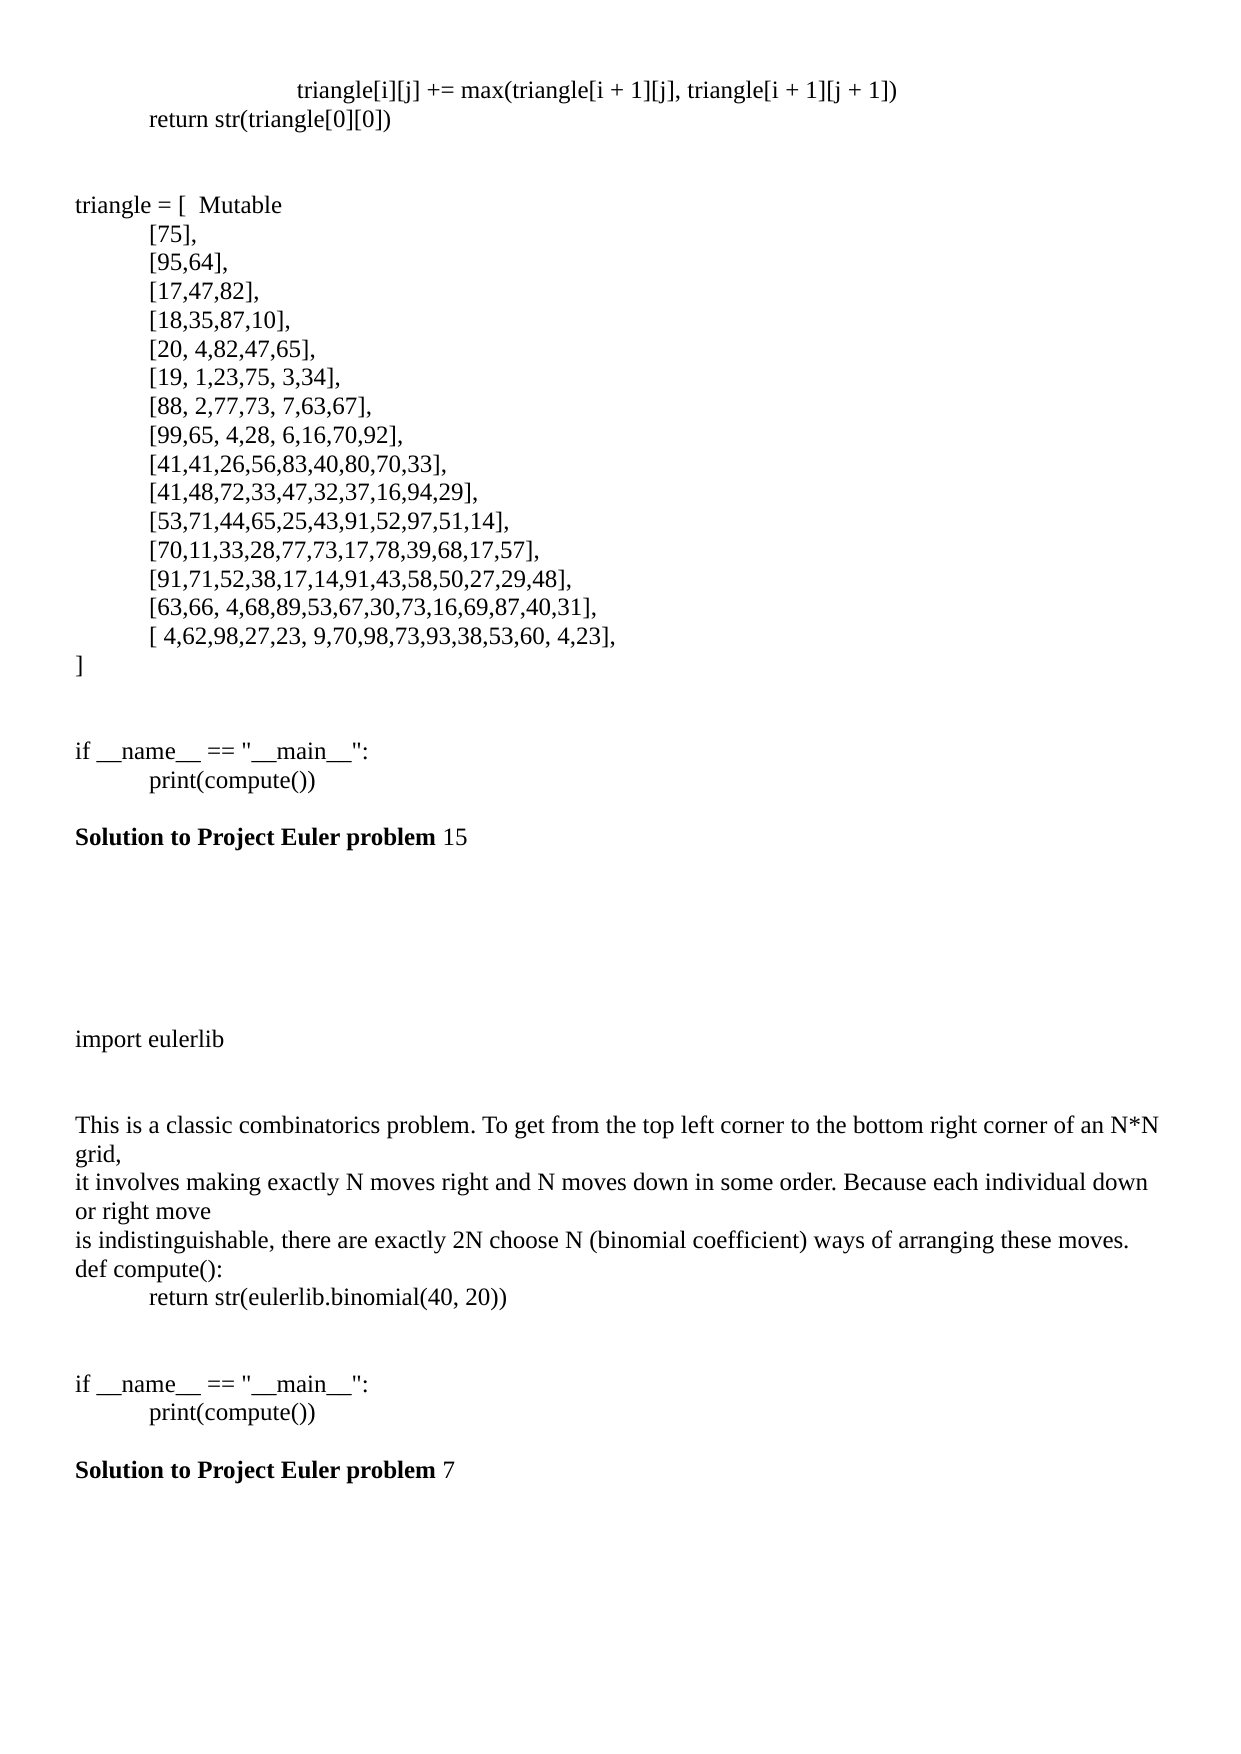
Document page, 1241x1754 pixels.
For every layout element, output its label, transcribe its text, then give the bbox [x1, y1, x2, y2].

text [41,41,26,56,83,40,80,70,33], [75, 449, 1165, 477]
text if __name__ == "__main__": [75, 736, 1165, 765]
text def compute(): [75, 1254, 1165, 1282]
text [17,47,82], [75, 276, 1165, 305]
text print(compute()) [75, 765, 1165, 794]
text [41,48,72,33,47,32,37,16,94,29], [75, 477, 1165, 506]
text [63,66, 4,68,89,53,67,30,73,16,69,87,40,31], [75, 592, 1165, 621]
text print(compute()) [75, 1397, 1165, 1426]
text triangle[i][j] += max(triangle[i + 1][j], triangle[i + 1][j + 1]) [75, 75, 1165, 104]
text [91,71,52,38,17,14,91,43,58,50,27,29,48], [75, 564, 1165, 592]
text is indistinguishable, there are exactly 2N choose N (binomial coefficient) ways of arranging these moves. [75, 1225, 1165, 1254]
text [99,65, 4,28, 6,16,70,92], [75, 420, 1165, 449]
text it involves making exactly N moves right and N moves down in some order. Because each individual down or right move [75, 1167, 1165, 1225]
text ] [75, 650, 1165, 679]
text if __name__ == "__main__": [75, 1369, 1165, 1397]
text import eulerlib [75, 1024, 1165, 1052]
text [75], [75, 219, 1165, 247]
text [95,64], [75, 247, 1165, 276]
text Solution to Project Euler problem 7 [75, 1455, 1165, 1484]
text [70,11,33,28,77,73,17,78,39,68,17,57], [75, 535, 1165, 564]
text triangle = [ Mutable [75, 190, 1165, 219]
text Solution to Project Euler problem 15 [75, 822, 1165, 851]
text return str(eulerlib.binomial(40, 20)) [75, 1282, 1165, 1311]
text [53,71,44,65,25,43,91,52,97,51,14], [75, 506, 1165, 535]
text [88, 2,77,73, 7,63,67], [75, 391, 1165, 420]
text [ 4,62,98,27,23, 9,70,98,73,93,38,53,60, 4,23], [75, 621, 1165, 650]
text [19, 1,23,75, 3,34], [75, 362, 1165, 391]
text [20, 4,82,47,65], [75, 334, 1165, 362]
text This is a classic combinatorics problem. To get from the top left corner to the bottom right corner of an N*N grid, [75, 1110, 1165, 1167]
text return str(triangle[0][0]) [75, 104, 1165, 132]
text [18,35,87,10], [75, 305, 1165, 334]
